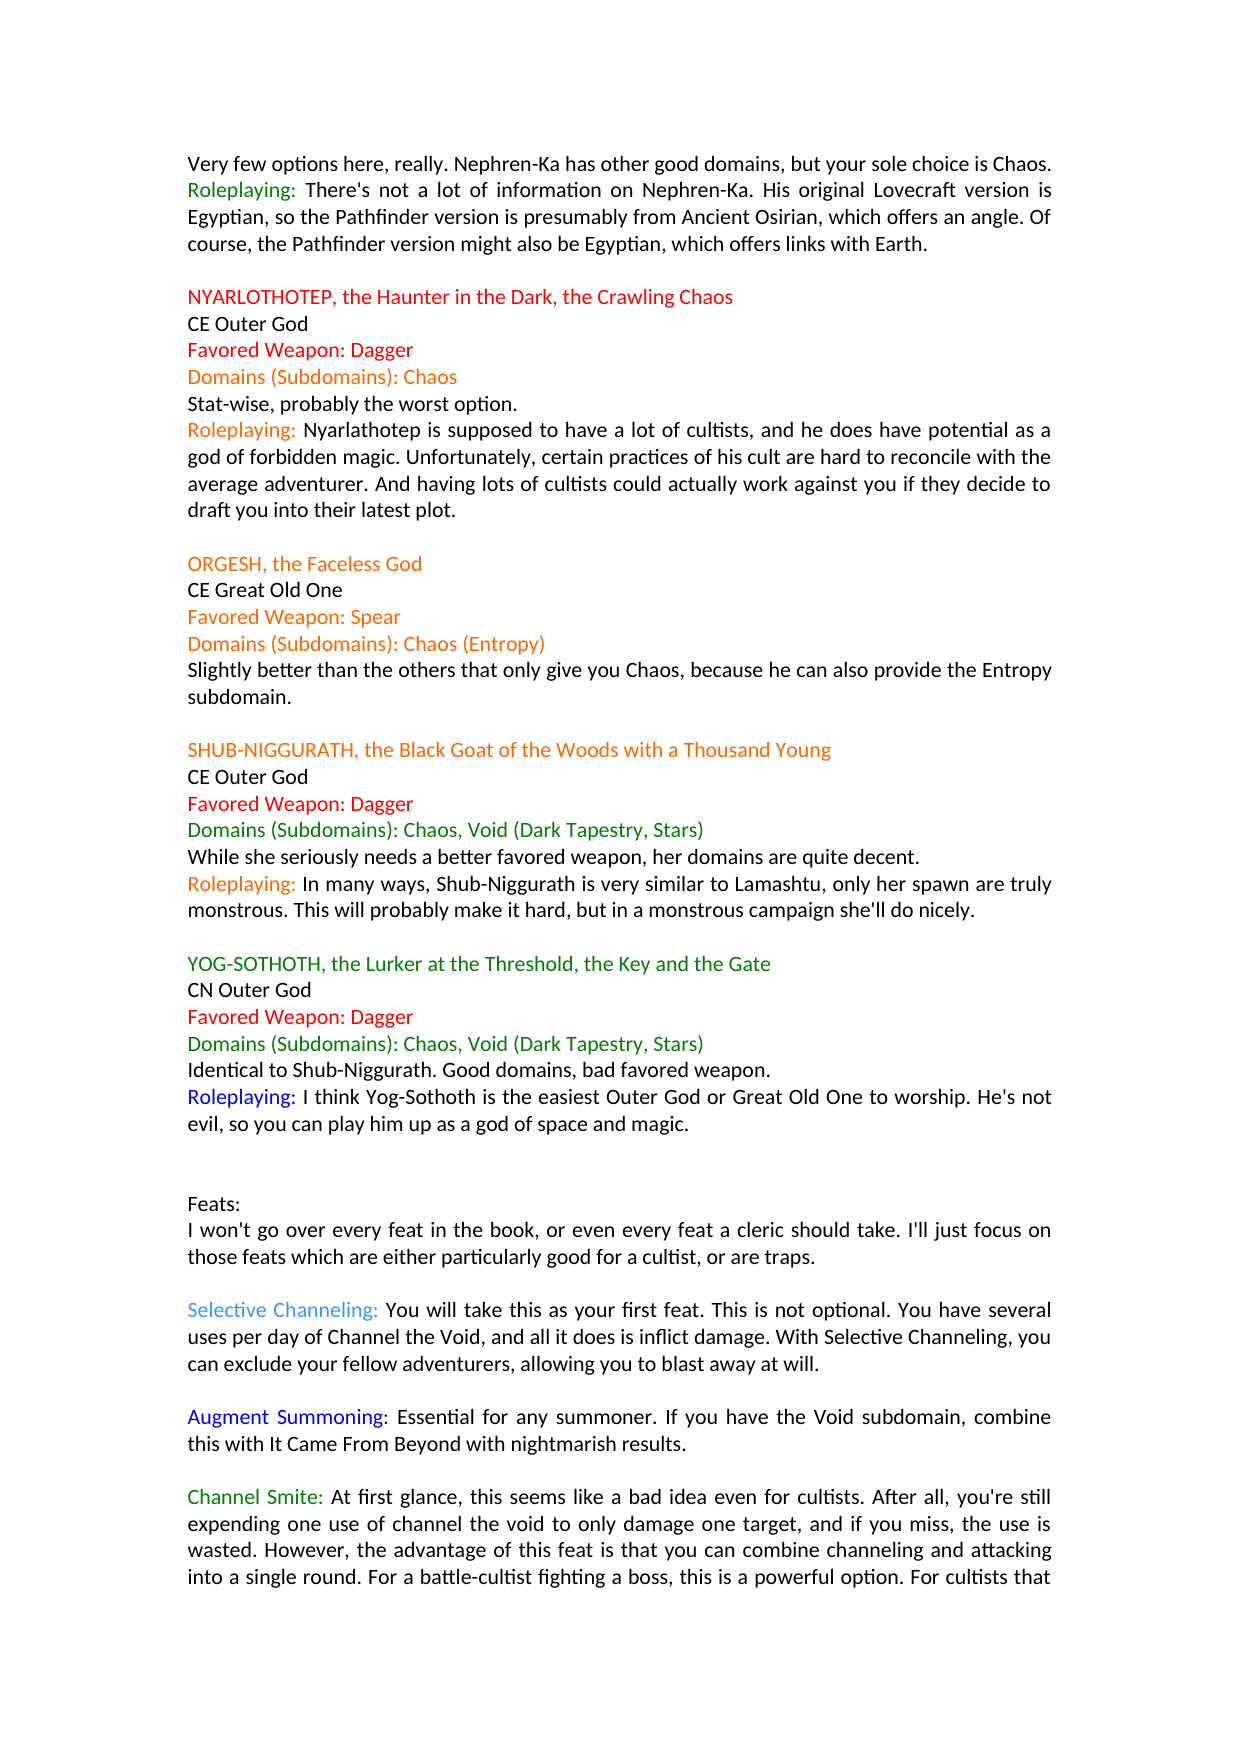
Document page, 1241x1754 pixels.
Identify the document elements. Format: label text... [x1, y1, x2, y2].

text Identical to Shub-Niggurath. Good domains, bad favored weapon. [187, 1057, 1053, 1083]
text ORGESH, the Faceless God [187, 550, 1053, 577]
text SHUB-NIGGURATH, the Black Goat of the Woods with a Thousand Young [187, 737, 1053, 763]
text CE Great Old One [187, 577, 1053, 603]
text Very few options here, really. Nephren-Ka has other good domains, but your sole choice is Chaos. [187, 150, 1053, 177]
text Channel Smite: At first glance, this seems like a bad idea even for cultists. After all, you're still expending one use of channel the void to only damage one target, and if you miss, the use is wasted. However, the advantage of this feat is that you can combine channeling and attacking into a single round. For a battle-cultist fighting a boss, this is a powerful option. For cultists that [187, 1483, 1053, 1590]
text CE Outer God [187, 310, 1053, 337]
text CN Outer God [187, 977, 1053, 1003]
text Domains (Subdomains): Chaos, Void (Dark Tapestry, Stars) [187, 1030, 1053, 1057]
text Domains (Subdomains): Chaos (Entropy) [187, 630, 1053, 657]
text Favored Weapon: Dagger [187, 790, 1053, 817]
text Slightly better than the others that only give you Chaos, because he can also provide the Entropy subdomain. [187, 657, 1053, 710]
text Stat-wise, probably the worst option. [187, 390, 1053, 417]
text While she seriously needs a better favored weapon, her domains are quite decent. [187, 843, 1053, 870]
text NYARLOTHOTEP, the Haunter in the Dark, the Crawling Chaos [187, 283, 1053, 310]
text Domains (Subdomains): Chaos [187, 363, 1053, 390]
text Favored Weapon: Dagger [187, 1003, 1053, 1030]
text Roleplaying: There's not a lot of information on Nephren-Ka. His original Lovecraft version is Egyptian, so the Pathfinder version is presumably from Ancient Osirian, which offers an angle. Of course, the Pathfinder version might also be Egyptian, which offers links with Earth. [187, 177, 1053, 257]
text Augment Summoning: Essential for any summoner. If you have the Void subdomain, combine this with It Came From Beyond with nightmarish results. [187, 1403, 1053, 1457]
text YOG-SOTHOTH, the Lurker at the Threshold, the Key and the Gate [187, 950, 1053, 977]
text Favored Weapon: Spear [187, 603, 1053, 630]
text I won't go over every feat in the book, or even every feat a cleric should take. I'll just focus on those feats which are either particularly good for a cultist, or are traps. [187, 1217, 1053, 1270]
text Selective Channeling: You will take this as your first feat. This is not optional. You have several uses per day of Channel the Void, and all it does is inflict damage. With Selective Channeling, you can exclude your fellow adventurers, allowing you to blast away at will. [187, 1297, 1053, 1377]
text Roleplaying: In many ways, Shub-Niggurath is very similar to Lamashtu, only her spawn are truly monstrous. This will probably make it hard, but in a monstrous campaign she'll do nicely. [187, 870, 1053, 923]
text Feats: [187, 1190, 1053, 1217]
text CE Outer God [187, 763, 1053, 790]
text Domains (Subdomains): Chaos, Void (Dark Tapestry, Stars) [187, 817, 1053, 843]
text Roleplaying: I think Yog-Sothoth is the easiest Outer God or Great Old One to worship. He's not evil, so you can play him up as a god of space and magic. [187, 1083, 1053, 1137]
text Roleplaying: Nyarlathotep is supposed to have a lot of cultists, and he does have potential as a god of forbidden magic. Unfortunately, certain practices of his cult are hard to reconcile with the average adventurer. And having lots of cultists could actually work against you if they decide to draft you into their latest plot. [187, 417, 1053, 523]
text Favored Weapon: Dagger [187, 337, 1053, 363]
